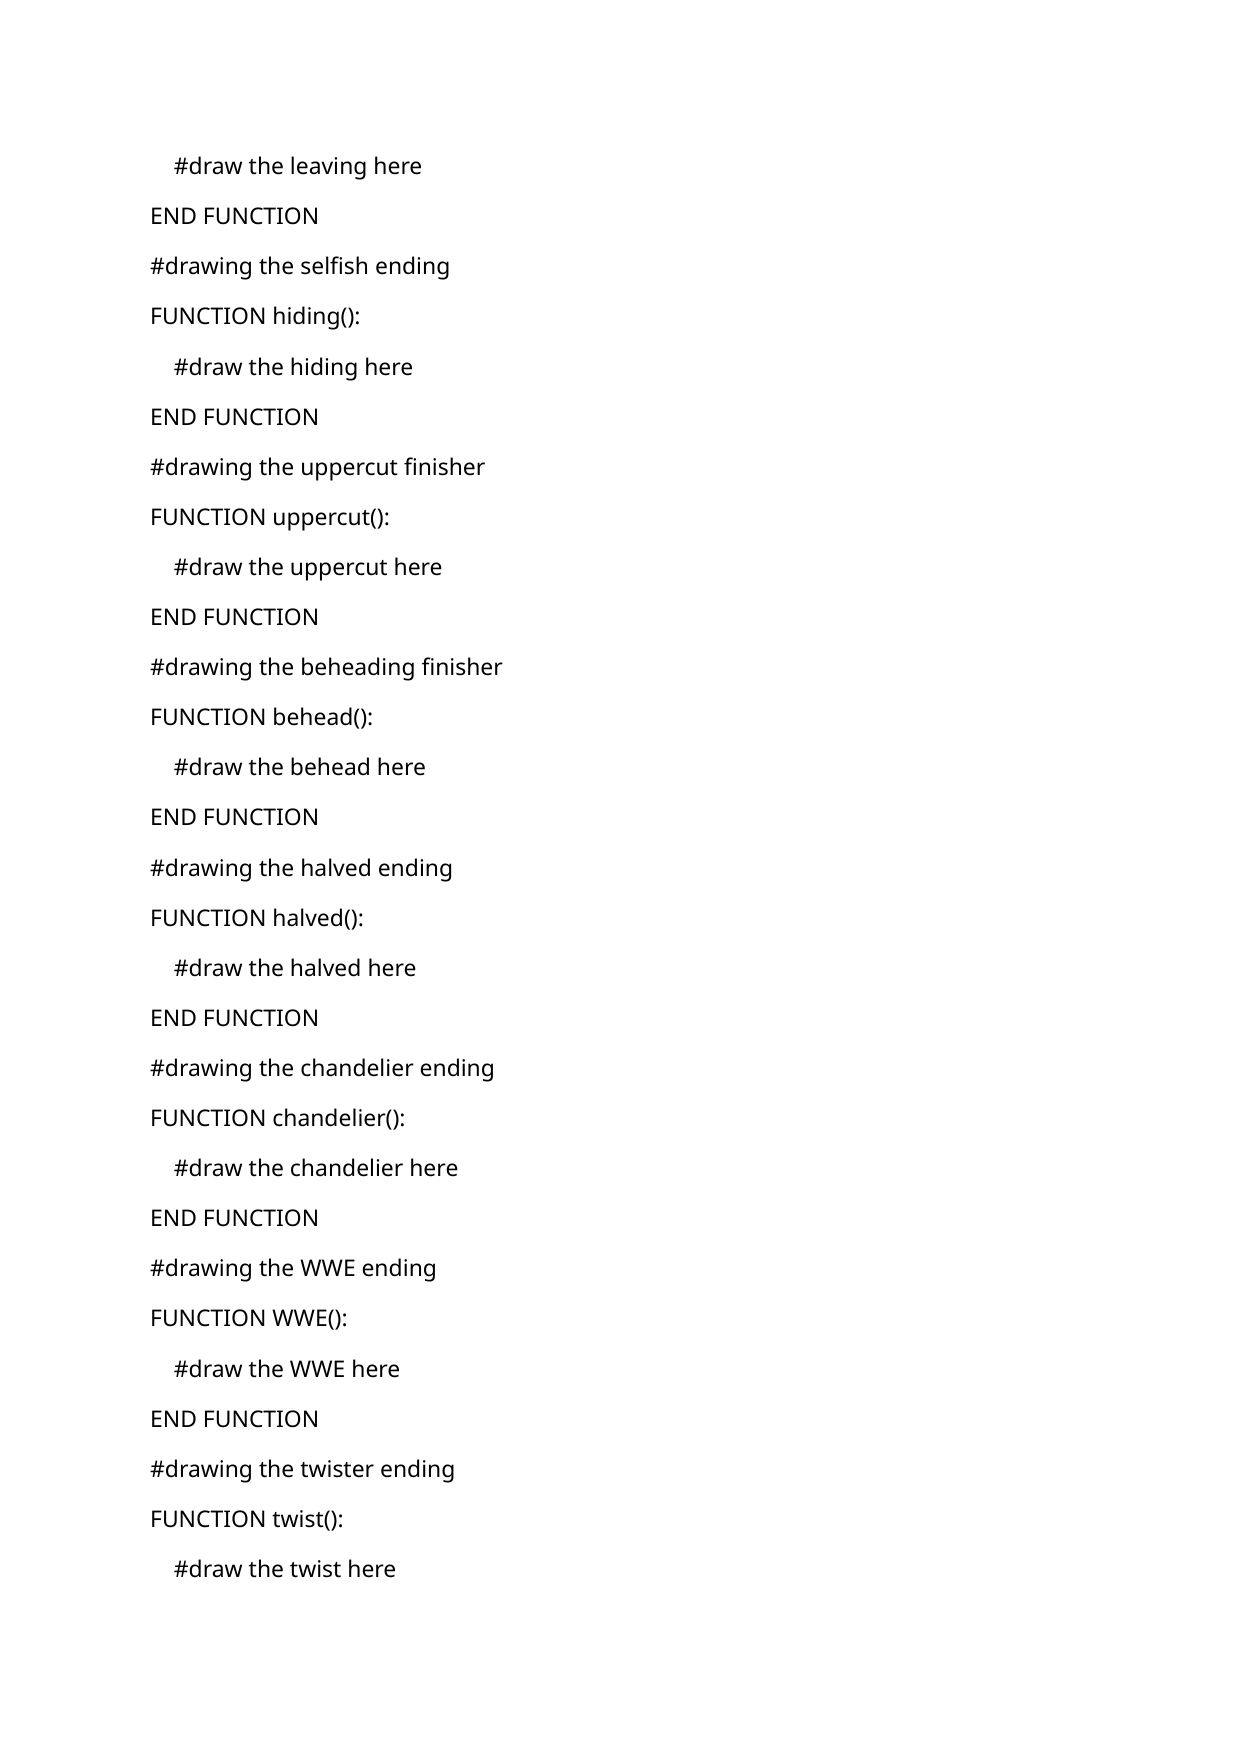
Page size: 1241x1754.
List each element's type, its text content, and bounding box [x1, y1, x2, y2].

text #drawing the beheading finisher [150, 651, 1090, 682]
text END FUNCTION [150, 1403, 1090, 1434]
text FUNCTION twist(): [150, 1503, 1090, 1534]
text END FUNCTION [150, 401, 1090, 432]
text END FUNCTION [150, 801, 1090, 833]
text #draw the halved here [150, 952, 1090, 983]
text FUNCTION chandelier(): [150, 1102, 1090, 1133]
text #drawing the twister ending [150, 1453, 1090, 1484]
text FUNCTION hiding(): [150, 300, 1090, 332]
text END FUNCTION [150, 1202, 1090, 1233]
text END FUNCTION [150, 200, 1090, 231]
text FUNCTION WWE(): [150, 1302, 1090, 1334]
text #draw the chandelier here [150, 1152, 1090, 1183]
text FUNCTION halved(): [150, 902, 1090, 933]
text #drawing the halved ending [150, 851, 1090, 883]
text #draw the leaving here [150, 150, 1090, 181]
text #draw the behead here [150, 751, 1090, 782]
text #draw the hiding here [150, 350, 1090, 382]
text END FUNCTION [150, 601, 1090, 632]
text #draw the uppercut here [150, 551, 1090, 582]
text #draw the twist here [150, 1553, 1090, 1584]
text FUNCTION uppercut(): [150, 501, 1090, 532]
text #draw the WWE here [150, 1352, 1090, 1384]
text #drawing the selfish ending [150, 250, 1090, 281]
text FUNCTION behead(): [150, 701, 1090, 732]
text #drawing the chandelier ending [150, 1052, 1090, 1083]
text END FUNCTION [150, 1002, 1090, 1033]
text #drawing the WWE ending [150, 1252, 1090, 1283]
text #drawing the uppercut finisher [150, 451, 1090, 482]
